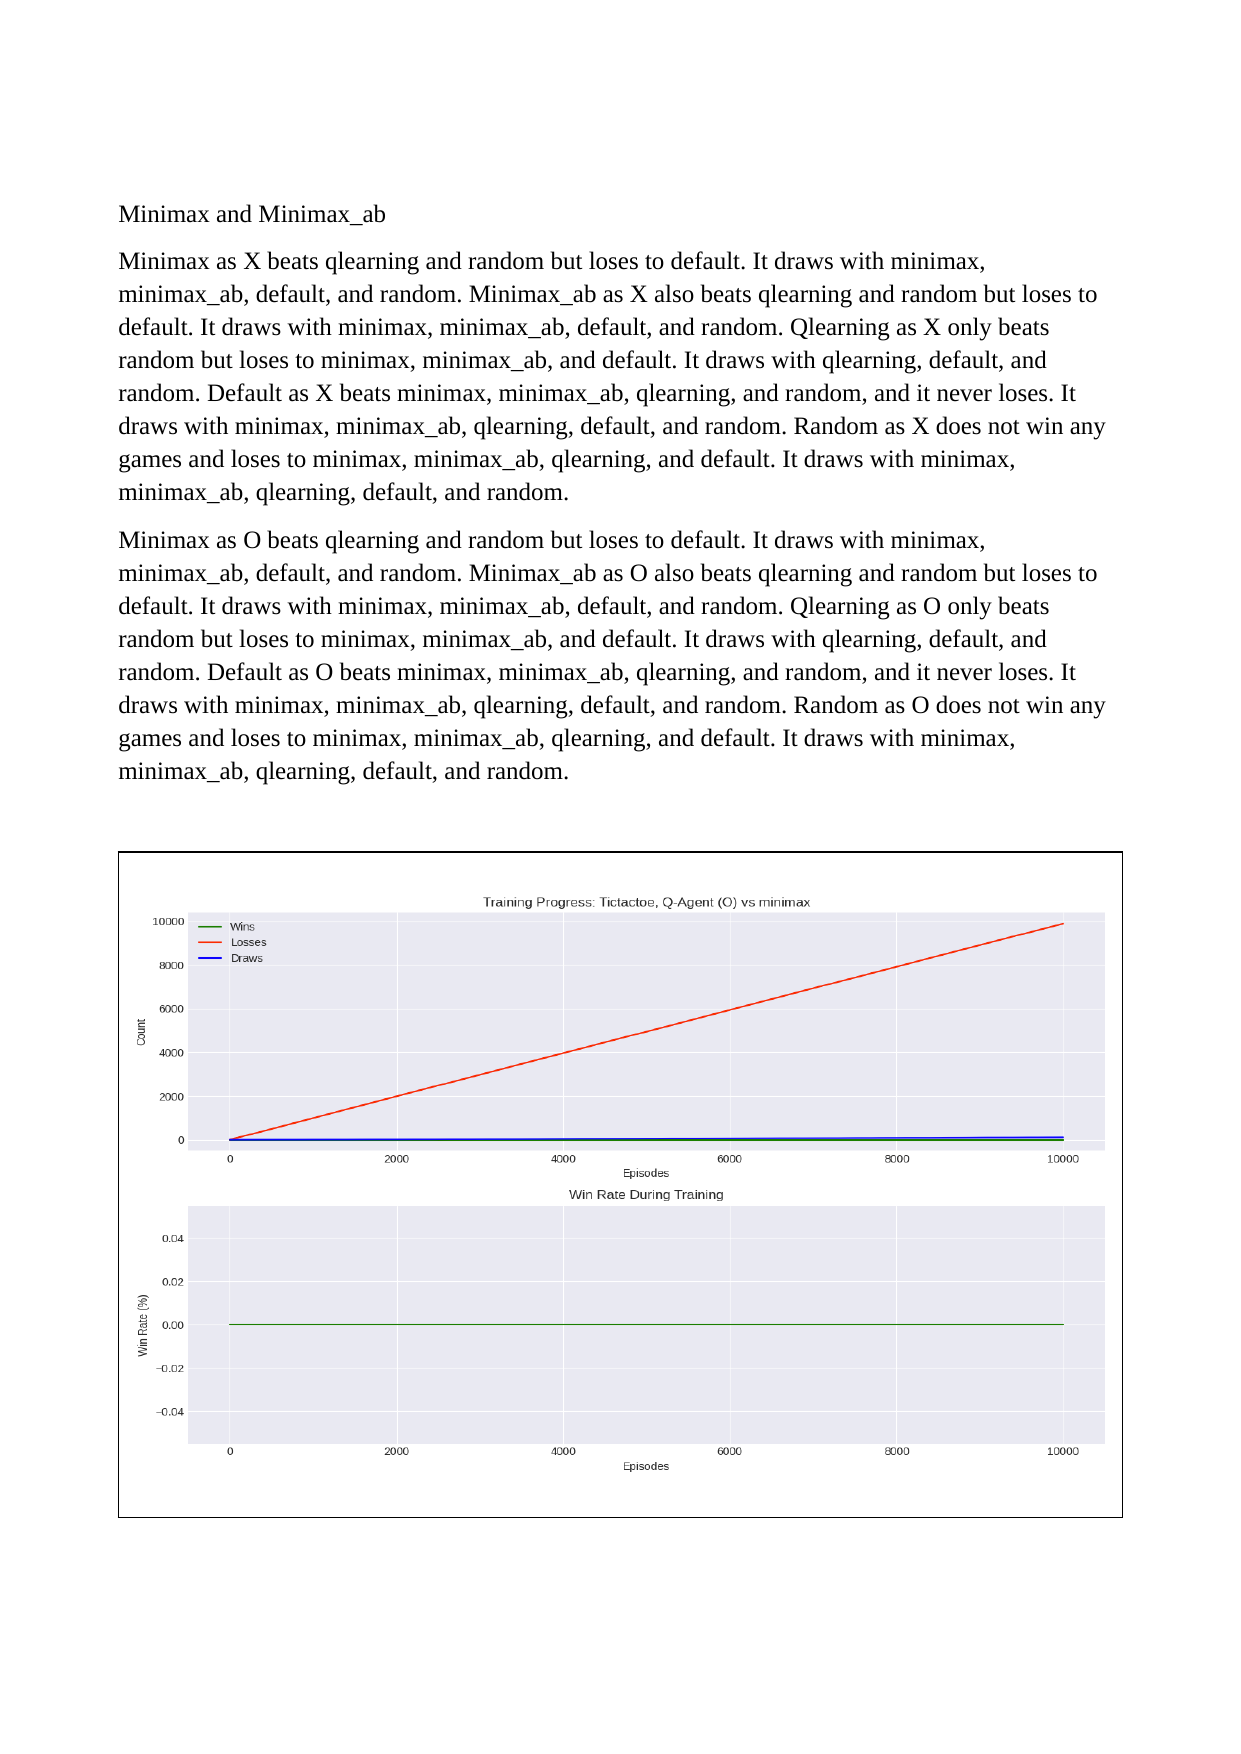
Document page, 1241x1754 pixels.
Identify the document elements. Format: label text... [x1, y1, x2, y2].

text Minimax as X beats qlearning and random but loses to default. It draws with minimax, minimax_ab, default, and random. Minimax_ab as X also beats qlearning and random but loses to default. It draws with minimax, minimax_ab, default, and random. Qlearning as X only beats random but loses to minimax, minimax_ab, and default. It draws with qlearning, default, and random. Default as X beats minimax, minimax_ab, qlearning, and random, and it never loses. It draws with minimax, minimax_ab, qlearning, default, and random. Random as X does not win any games and loses to minimax, minimax_ab, qlearning, and default. It draws with minimax, minimax_ab, qlearning, default, and random. [118, 246, 1122, 506]
table_header [119, 853, 1122, 1517]
text Minimax as O beats qlearning and random but loses to default. It draws with minimax, minimax_ab, default, and random. Minimax_ab as O also beats qlearning and random but loses to default. It draws with minimax, minimax_ab, default, and random. Qlearning as O only beats random but loses to minimax, minimax_ab, and default. It draws with qlearning, default, and random. Default as O beats minimax, minimax_ab, qlearning, and random, and it never loses. It draws with minimax, minimax_ab, qlearning, default, and random. Random as O does not win any games and loses to minimax, minimax_ab, qlearning, and default. It draws with minimax, minimax_ab, qlearning, default, and random. [118, 525, 1122, 785]
text Minimax and Minimax_ab [118, 199, 1122, 227]
picture [123, 887, 1117, 1483]
